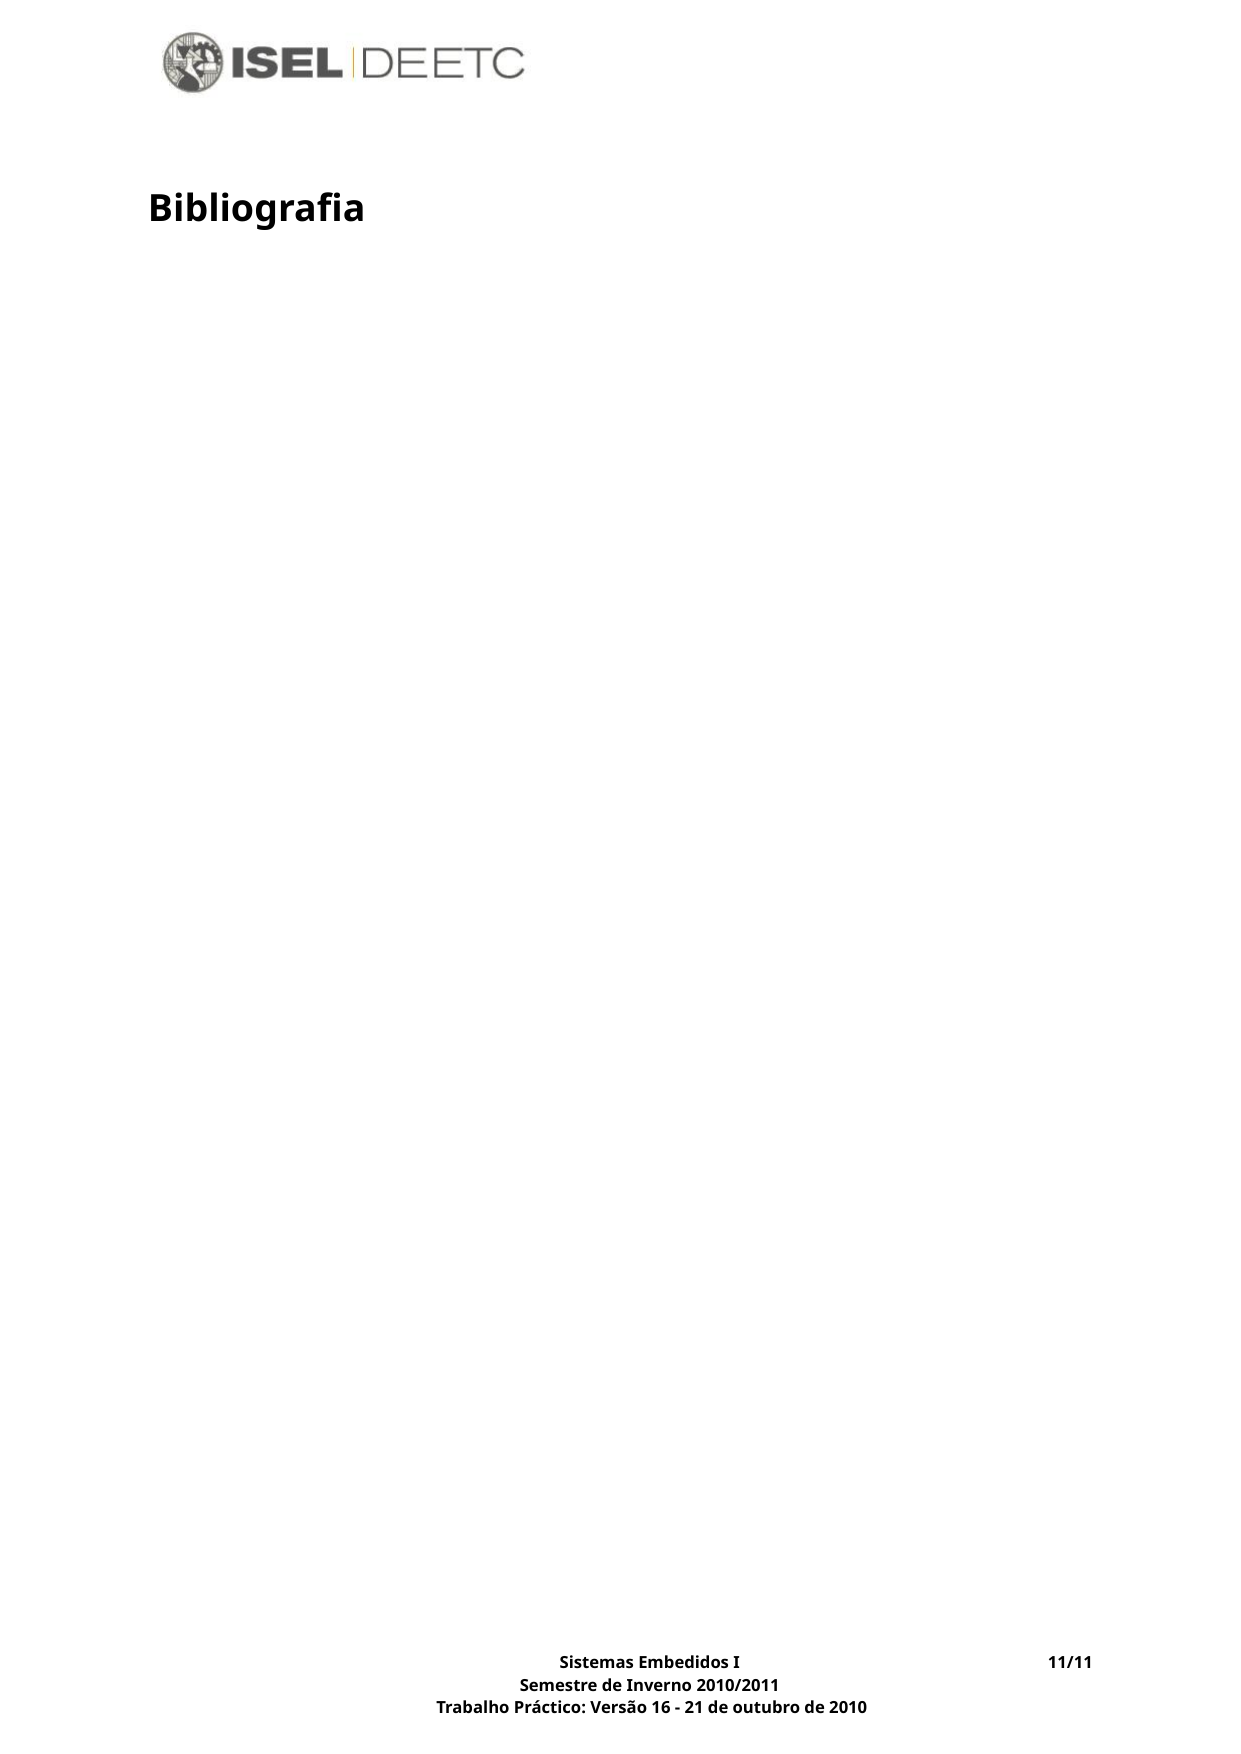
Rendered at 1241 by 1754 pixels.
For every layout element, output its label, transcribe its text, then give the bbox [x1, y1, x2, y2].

subtitle Bibliografia [148, 181, 1093, 232]
picture [153, 17, 555, 118]
